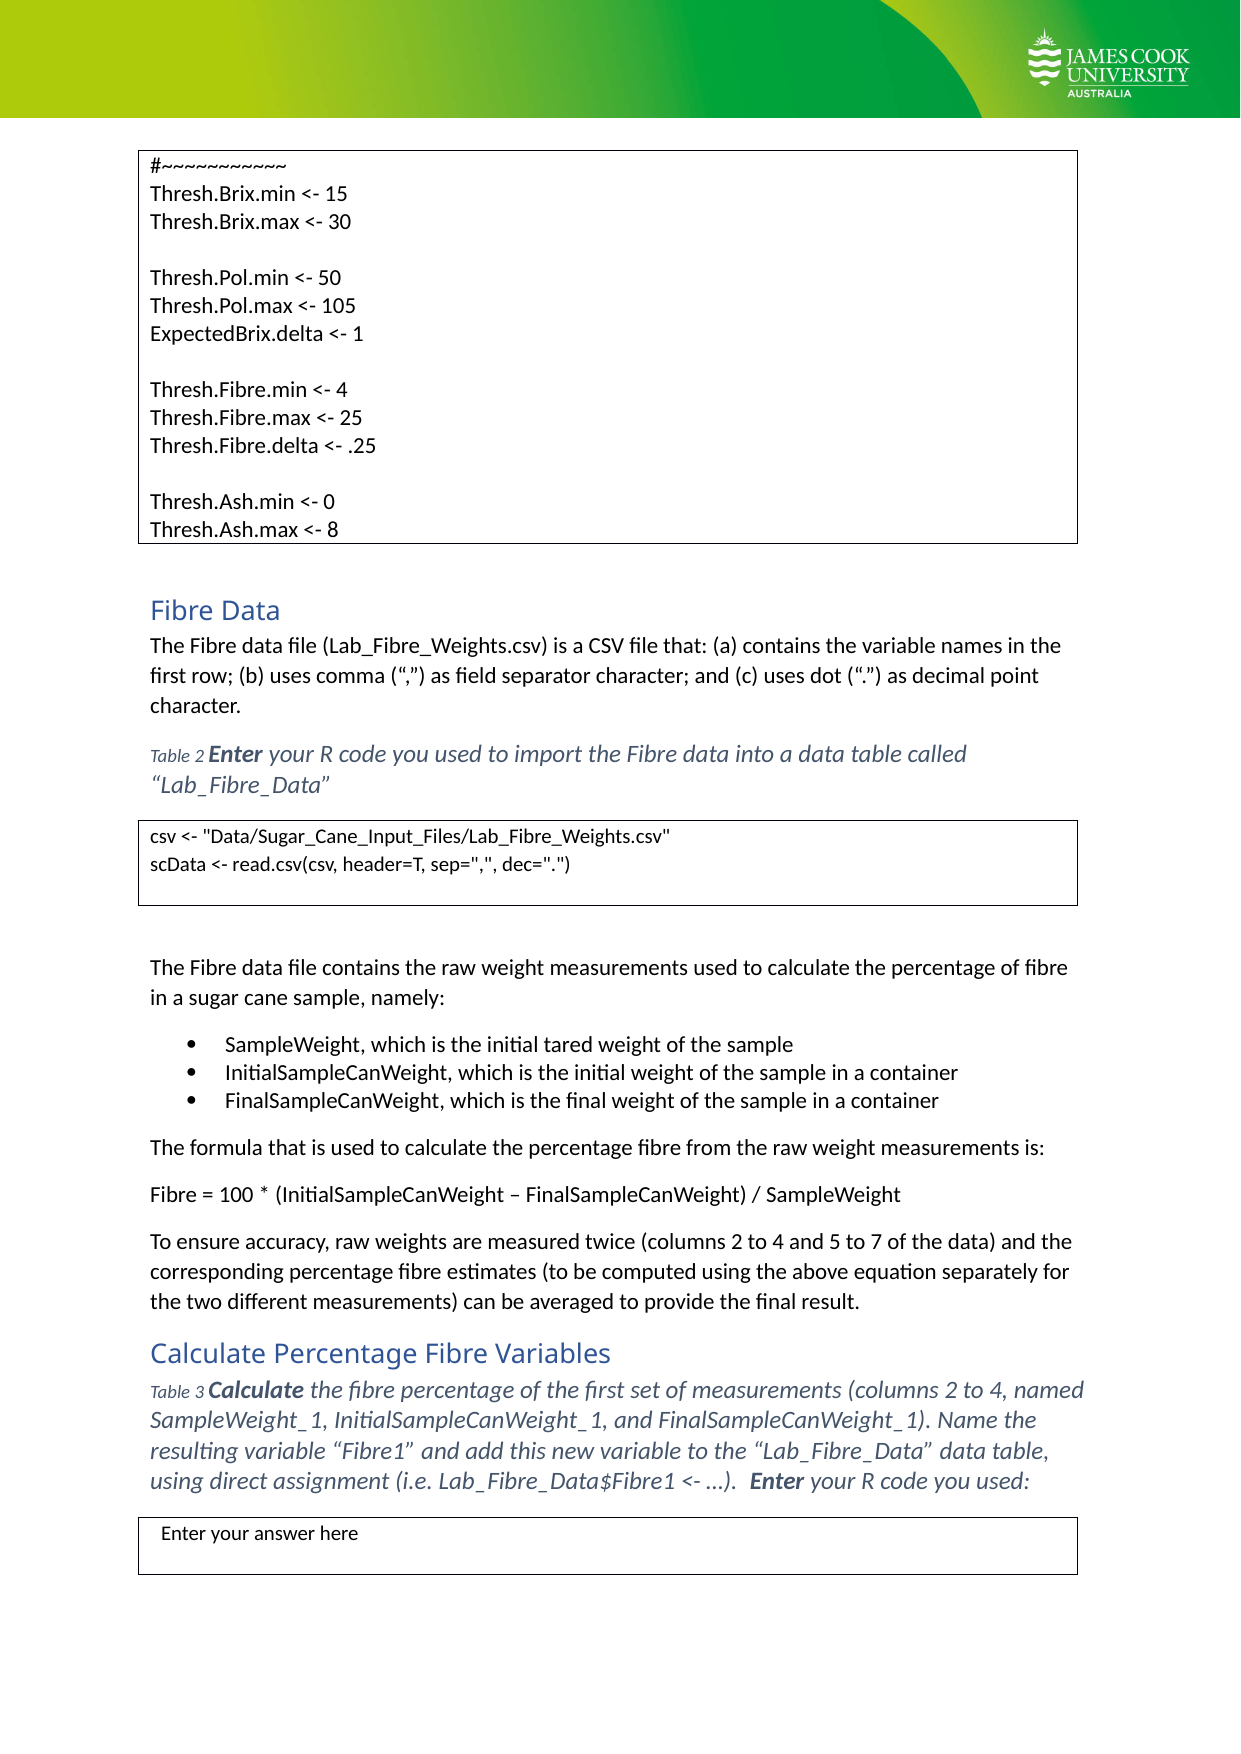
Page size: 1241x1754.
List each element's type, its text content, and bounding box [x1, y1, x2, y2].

list FinalSampleCanWeight, which is the final weight of the sample in a container [187, 1086, 1090, 1114]
picture [0, 0, 1241, 118]
text Table 3 Calculate the fibre percentage of the first set of measurements (columns 2 to 4, named SampleWeight_1, InitialSampleCanWeight_1, and FinalSampleCanWeight_1). Name the resulting variable “Fibre1” and add this new variable to the “Lab_Fibre_Data” data table, using direct assignment (i.e. Lab_Fibre_Data$Fibre1 <- …). Enter your R code you used: [150, 1374, 1090, 1496]
text Fibre = 100 * (InitialSampleCanWeight – FinalSampleCanWeight) / SampleWeight [150, 1180, 1090, 1208]
table_header Enter your answer here [139, 1518, 1077, 1574]
table_header csv <- "Data/Sugar_Cane_Input_Files/Lab_Fibre_Weights.csv" scData <- read.csv(csv, header=T, sep=",", dec=".") [139, 821, 1077, 905]
subtitle Fibre Data [150, 591, 1090, 628]
text The formula that is used to calculate the percentage fibre from the raw weight measurements is: [150, 1133, 1090, 1161]
text Table 2 Enter your R code you used to import the Fibre data into a data table called “Lab_Fibre_Data” [150, 738, 1090, 799]
text To ensure accuracy, raw weights are measured twice (columns 2 to 4 and 5 to 7 of the data) and the corresponding percentage fibre estimates (to be computed using the above equation separately for the two different measurements) can be averaged to provide the final result. [150, 1227, 1090, 1315]
text The Fibre data file (Lab_Fibre_Weights.csv) is a CSV file that: (a) contains the variable names in the first row; (b) uses comma (“,”) as field separator character; and (c) uses dot (“.”) as decimal point character. [150, 631, 1090, 719]
subtitle Calculate Percentage Fibre Variables [150, 1334, 1090, 1371]
text The Fibre data file contains the raw weight measurements used to calculate the percentage of fibre in a sugar cane sample, namely: [150, 953, 1090, 1011]
table_header #~~~~~~~~~~~ Thresh.Brix.min <- 15 Thresh.Brix.max <- 30 Thresh.Pol.min <- 50 Thresh.Pol.max <- 105 ExpectedBrix.delta <- 1 Thresh.Fibre.min <- 4 Thresh.Fibre.max <- 25 Thresh.Fibre.delta <- .25 Thresh.Ash.min <- 0 Thresh.Ash.max <- 8 [139, 151, 1077, 543]
list InitialSampleCanWeight, which is the initial weight of the sample in a container [187, 1058, 1090, 1086]
list SampleWeight, which is the initial tared weight of the sample [187, 1030, 1090, 1058]
